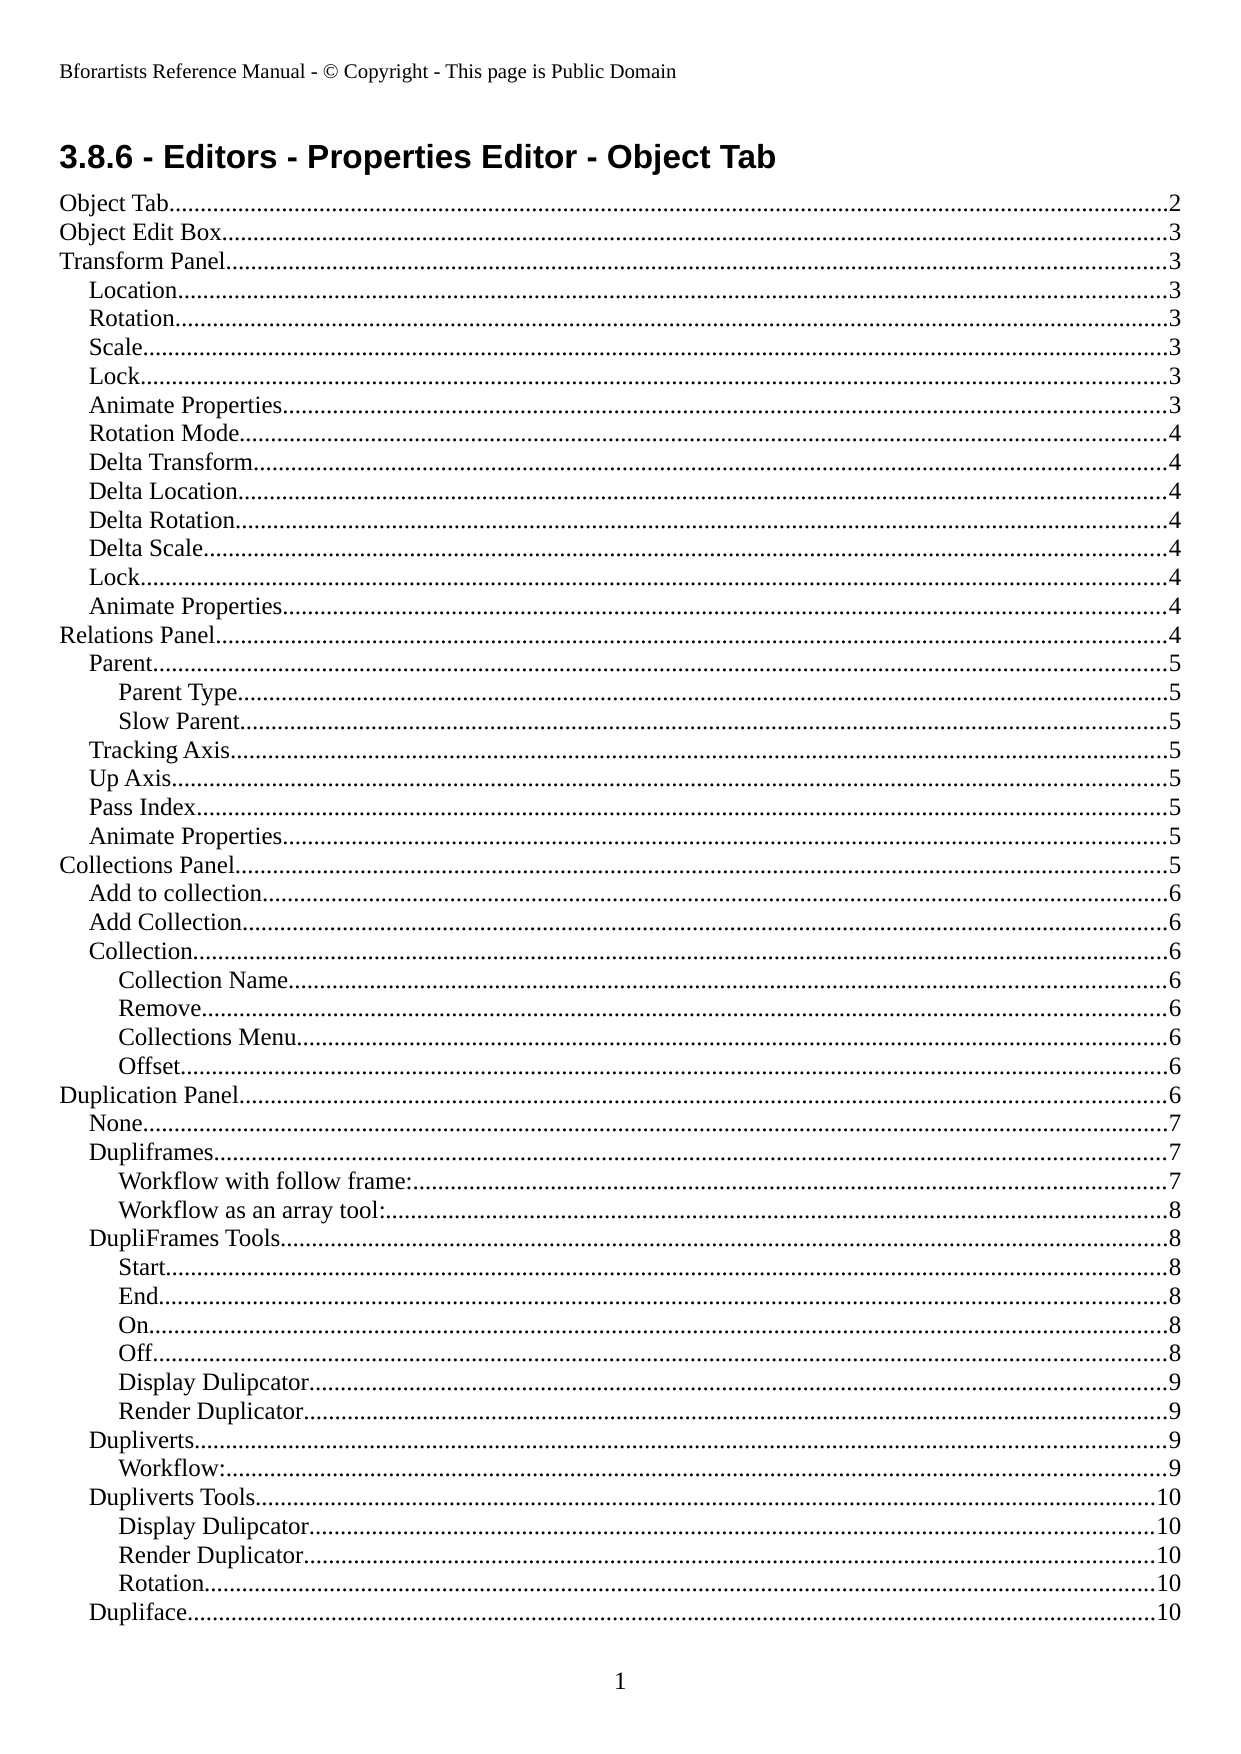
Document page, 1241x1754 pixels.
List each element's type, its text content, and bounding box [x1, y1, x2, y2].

text Parent Type 5 [118, 677, 1181, 706]
text Delta Location 4 [88, 476, 1181, 505]
text Render Duplicator 10 [118, 1540, 1181, 1568]
text Collections Menu 6 [118, 1022, 1181, 1051]
text Collection Name 6 [118, 965, 1181, 993]
text DupliFrames Tools 8 [88, 1223, 1181, 1252]
text Up Axis 5 [88, 763, 1181, 792]
text Rotation Mode 4 [88, 418, 1181, 447]
text Dupliface 10 [88, 1597, 1181, 1626]
text Relations Panel 4 [59, 620, 1181, 648]
text Delta Rotation 4 [88, 505, 1181, 533]
text Scale 3 [88, 332, 1181, 361]
text On 8 [118, 1310, 1181, 1338]
subtitle 3.8.6 - Editors - Properties Editor - Object Tab [59, 138, 1181, 176]
text Dupliframes 7 [88, 1137, 1181, 1166]
text Add Collection 6 [88, 907, 1181, 936]
text Animate Properties 5 [88, 821, 1181, 850]
text Dupliverts Tools 10 [88, 1482, 1181, 1511]
text Dupliverts 9 [88, 1425, 1181, 1453]
text Slow Parent 5 [118, 706, 1181, 735]
text Tracking Axis 5 [88, 735, 1181, 763]
text Workflow with follow frame: 7 [118, 1166, 1181, 1195]
text Rotation 3 [88, 303, 1181, 332]
text Pass Index 5 [88, 792, 1181, 821]
text Display Dulipcator 10 [118, 1511, 1181, 1540]
text Render Duplicator 9 [118, 1396, 1181, 1425]
text Add to collection 6 [88, 878, 1181, 907]
text Location 3 [88, 275, 1181, 303]
text Collection 6 [88, 936, 1181, 965]
text Off 8 [118, 1338, 1181, 1367]
text Object Edit Box 3 [59, 217, 1181, 246]
text Animate Properties 4 [88, 591, 1181, 620]
text Transform Panel 3 [59, 246, 1181, 275]
text Remove 6 [118, 993, 1181, 1022]
text Collections Panel 5 [59, 850, 1181, 878]
text Lock 4 [88, 562, 1181, 591]
text Parent 5 [88, 648, 1181, 677]
text Delta Scale 4 [88, 533, 1181, 562]
text Workflow: 9 [118, 1453, 1181, 1482]
text Start 8 [118, 1252, 1181, 1281]
text Display Dulipcator 9 [118, 1367, 1181, 1396]
text Rotation 10 [118, 1568, 1181, 1597]
text Animate Properties 3 [88, 390, 1181, 418]
text Workflow as an array tool: 8 [118, 1195, 1181, 1223]
text Delta Transform 4 [88, 447, 1181, 476]
text Lock 3 [88, 361, 1181, 390]
text Duplication Panel 6 [59, 1080, 1181, 1108]
text Offset 6 [118, 1051, 1181, 1080]
text Object Tab 2 [59, 188, 1181, 217]
text None 7 [88, 1108, 1181, 1137]
text End 8 [118, 1281, 1181, 1310]
